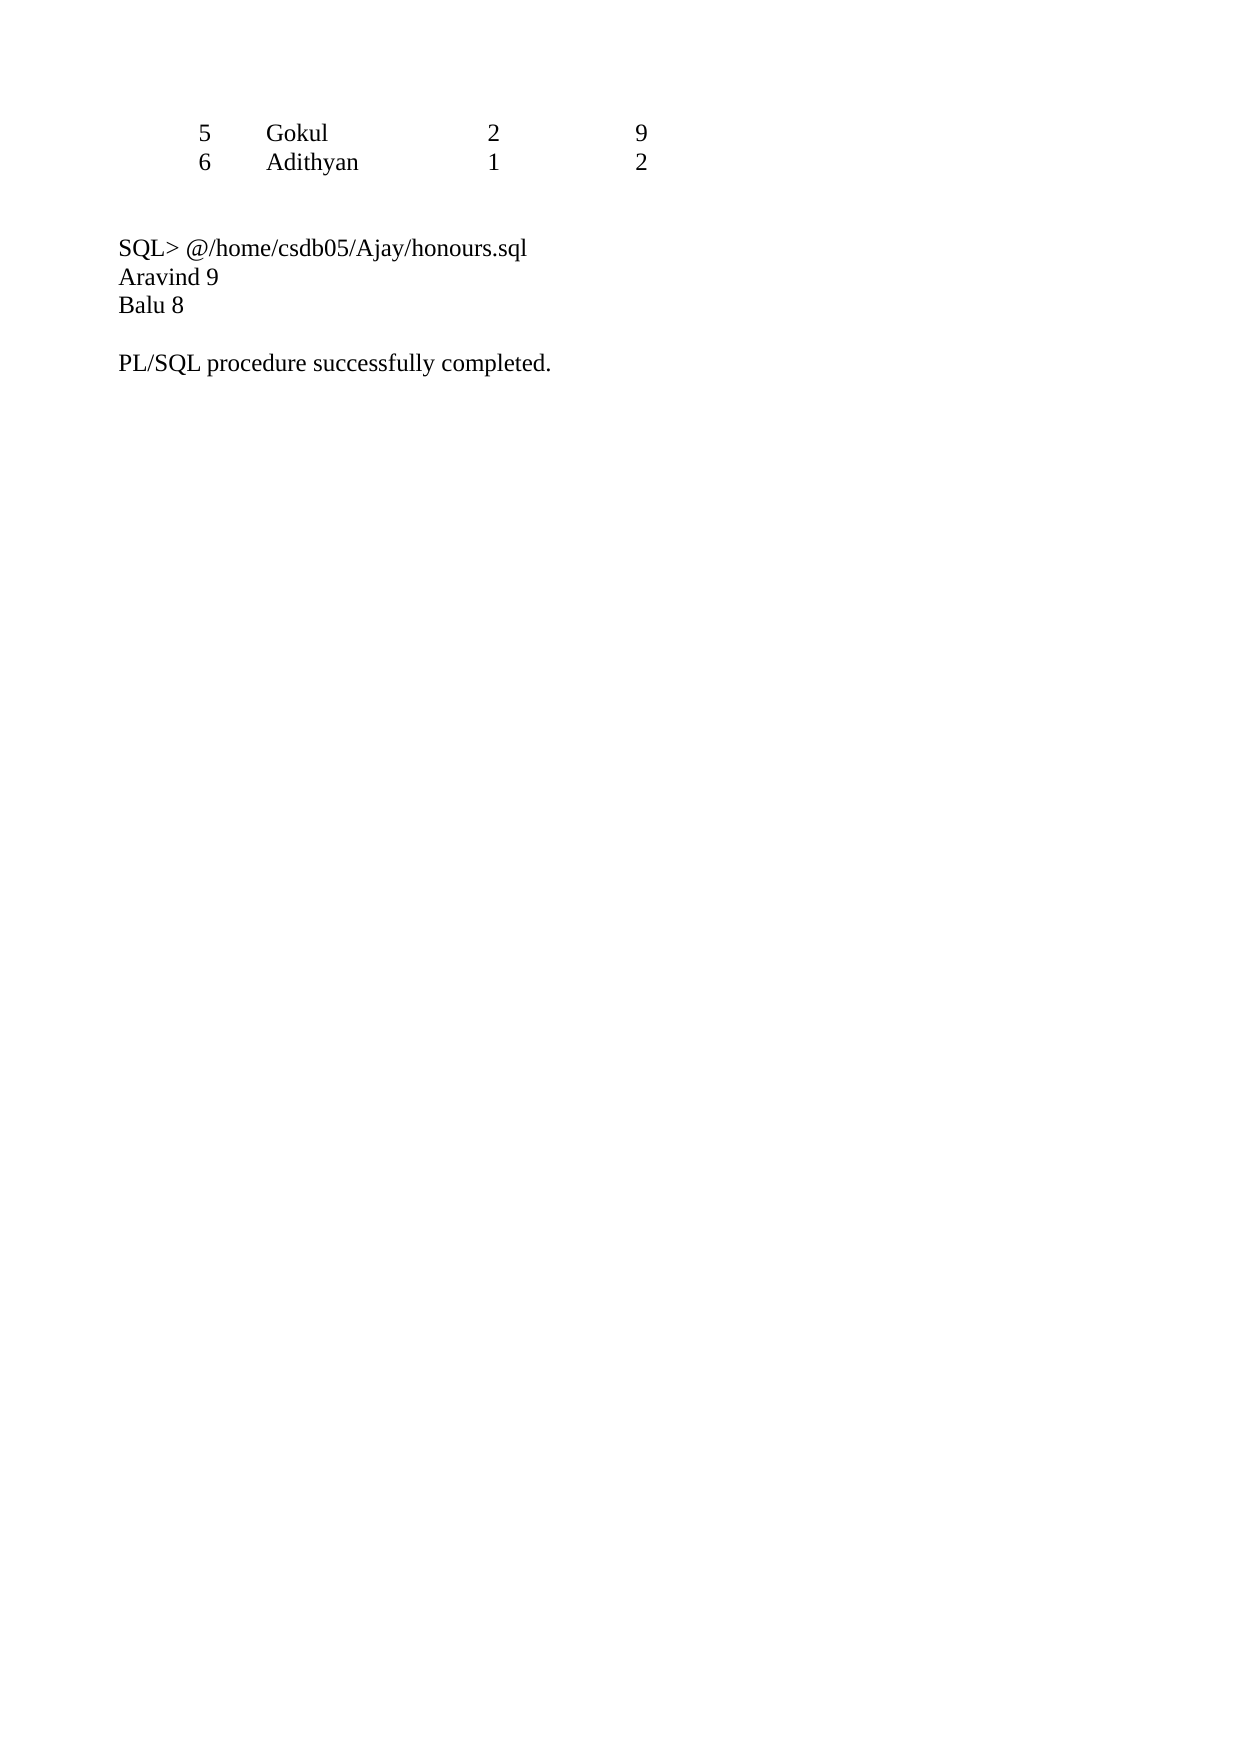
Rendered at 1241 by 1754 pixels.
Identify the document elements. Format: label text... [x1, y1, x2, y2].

text SQL> @/home/csdb05/Ajay/honours.sql [118, 233, 1122, 262]
text Aravind 9 [118, 262, 1122, 291]
text 6 Adithyan 1 2 [118, 147, 1122, 176]
text 5 Gokul 2 9 [118, 118, 1122, 147]
text Balu 8 [118, 291, 1122, 319]
text PL/SQL procedure successfully completed. [118, 348, 1122, 377]
